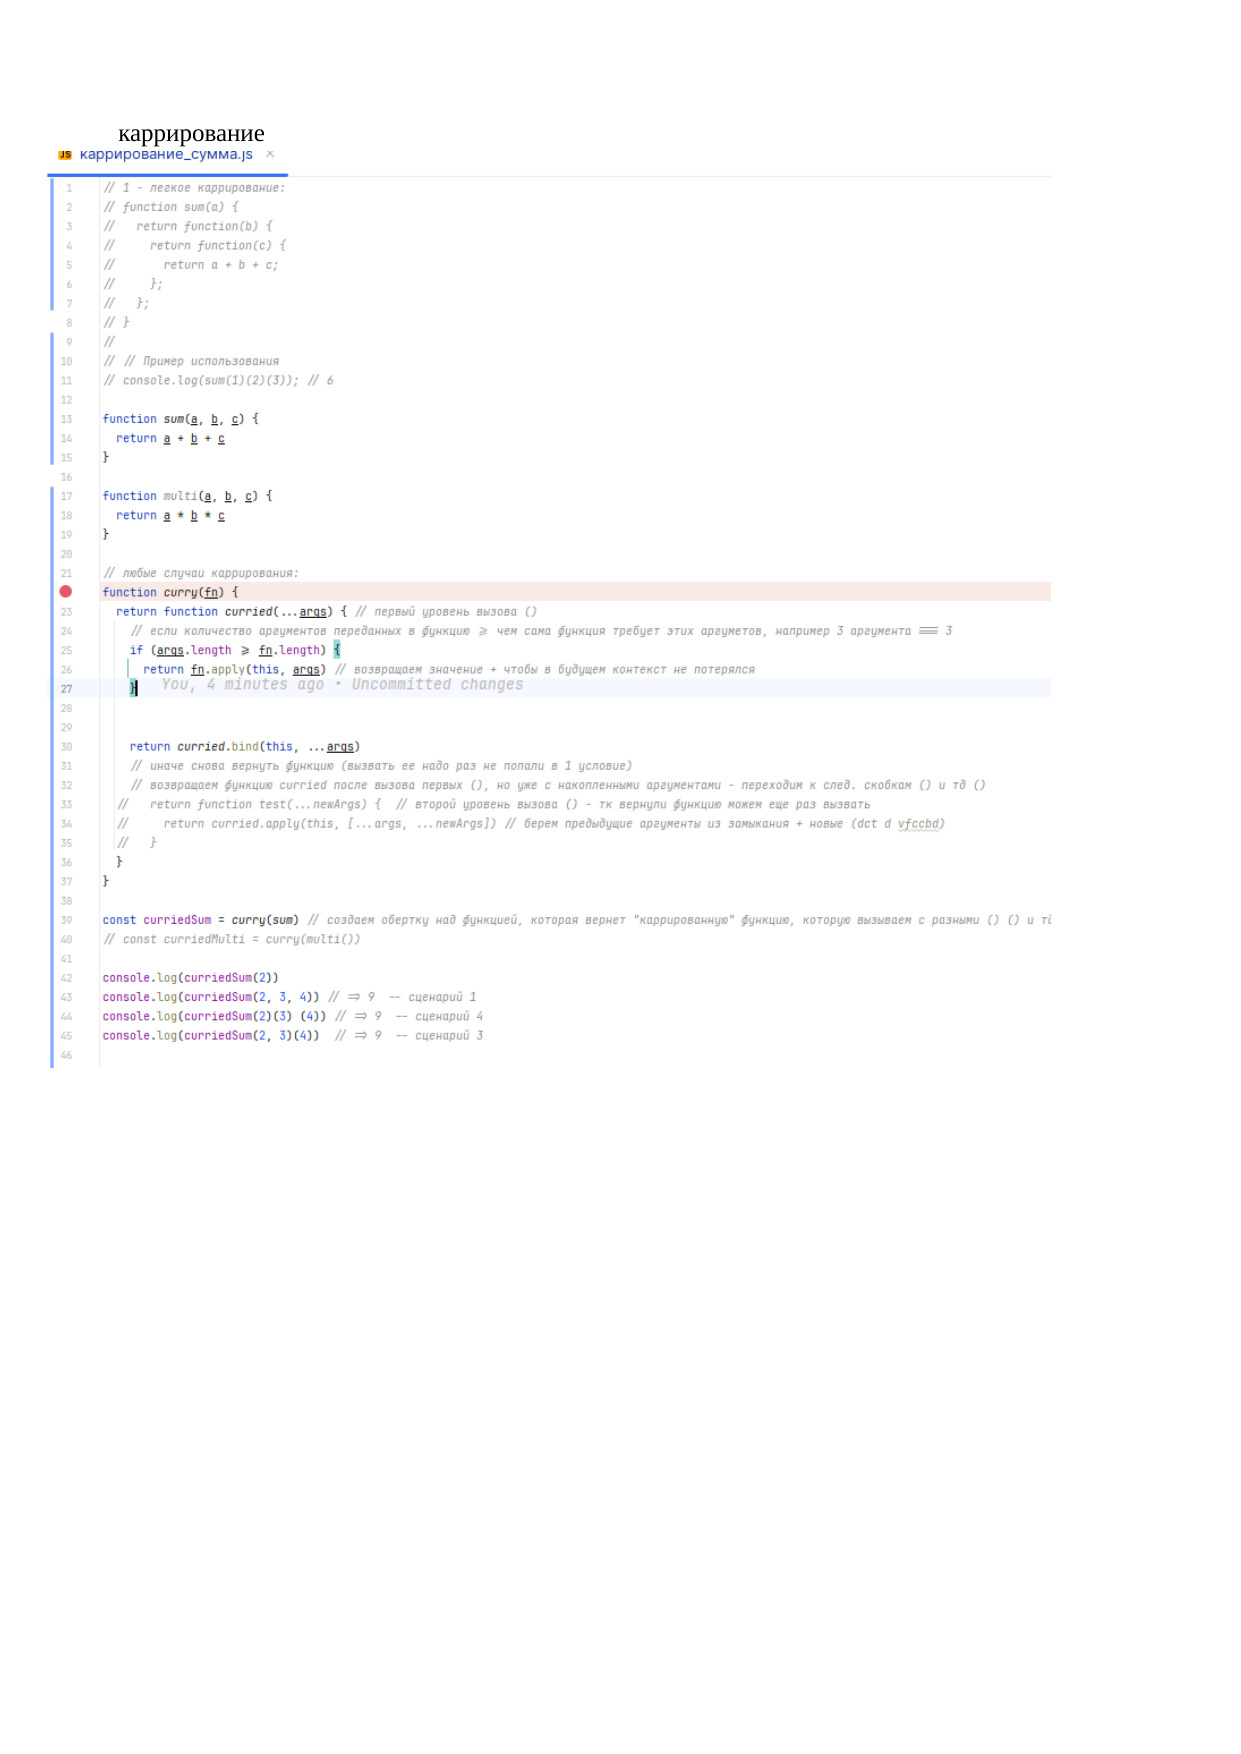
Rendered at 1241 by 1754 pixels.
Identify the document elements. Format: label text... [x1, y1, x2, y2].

text каррирование [118, 118, 1122, 147]
picture [47, 151, 1052, 1068]
